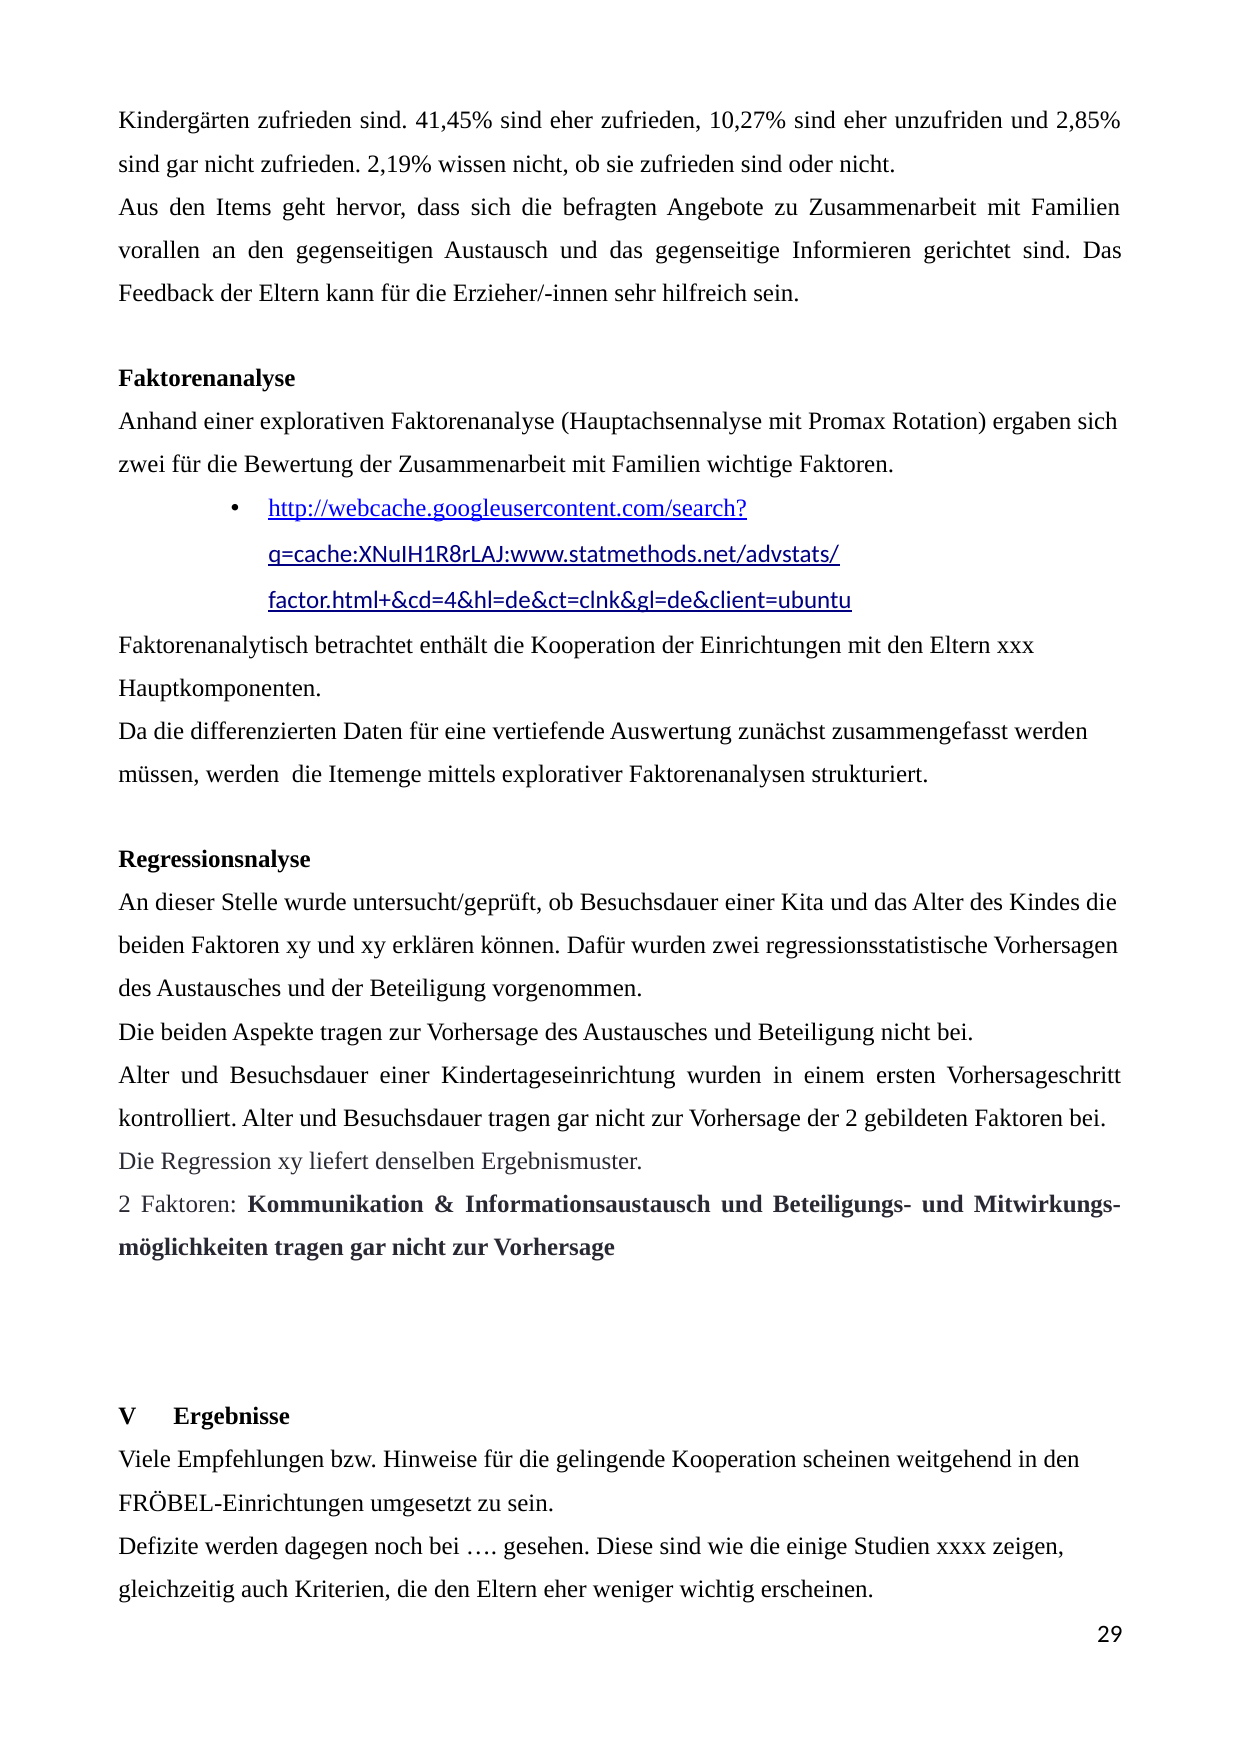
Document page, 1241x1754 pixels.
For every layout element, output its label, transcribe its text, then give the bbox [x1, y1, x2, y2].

text Kindergärten zufrieden sind. 41,45% sind eher zufrieden, 10,27% sind eher unzufriden und 2,85% sind gar nicht zufrieden. 2,19% wissen nicht, ob sie zufrieden sind oder nicht. [118, 106, 1122, 177]
text 2 Faktoren: Kommunikation & Informationsaustausch und Beteiligungs- und Mitwirkungs-möglichkeiten tragen gar nicht zur Vorhersage [118, 1189, 1122, 1261]
text Die beiden Aspekte tragen zur Vorhersage des Austausches und Beteiligung nicht bei. [118, 1017, 1122, 1045]
text Regressionsnalyse [118, 844, 1122, 873]
text Faktorenanalyse [118, 363, 1122, 392]
text Faktorenanalytisch betrachtet enthält die Kooperation der Einrichtungen mit den Eltern xxx Hauptkomponenten. [118, 630, 1122, 702]
text Viele Empfehlungen bzw. Hinweise für die gelingende Kooperation scheinen weitgehend in den FRÖBEL-Einrichtungen umgesetzt zu sein. [118, 1444, 1122, 1516]
text V Ergebnisse [118, 1401, 1122, 1430]
text Aus den Items geht hervor, dass sich die befragten Angebote zu Zusammenarbeit mit Familien vorallen an den gegenseitigen Austausch und das gegenseitige Informieren gerichtet sind. Das Feedback der Eltern kann für die Erzieher/-innen sehr hilfreich sein. [118, 192, 1122, 307]
list http://webcache.googleusercontent.com/search?q=cache:XNuIH1R8rLAJ:www.statmethods.net/advstats/factor.html+&cd=4&hl=de&ct=clnk&gl=de&client=ubuntu [231, 492, 1122, 614]
text Da die differenzierten Daten für eine vertiefende Auswertung zunächst zusammengefasst werden müssen, werden die Itemenge mittels explorativer Faktorenanalysen strukturiert. [118, 716, 1122, 788]
text An dieser Stelle wurde untersucht/geprüft, ob Besuchsdauer einer Kita und das Alter des Kindes die beiden Faktoren xy und xy erklären können. Dafür wurden zwei regressionsstatistische Vorhersagen des Austausches und der Beteiligung vorgenommen. [118, 887, 1122, 1002]
text Alter und Besuchsdauer einer Kindertageseinrichtung wurden in einem ersten Vorhersageschritt kontrolliert. Alter und Besuchsdauer tragen gar nicht zur Vorhersage der 2 gebildeten Faktoren bei. [118, 1060, 1122, 1132]
text Die Regression xy liefert denselben Ergebnismuster. [118, 1146, 1122, 1175]
text Defizite werden dagegen noch bei …. gesehen. Diese sind wie die einige Studien xxxx zeigen, gleichzeitig auch Kriterien, die den Eltern eher weniger wichtig erscheinen. [118, 1531, 1122, 1603]
text Anhand einer explorativen Faktorenanalyse (Hauptachsennalyse mit Promax Rotation) ergaben sich zwei für die Bewertung der Zusammenarbeit mit Familien wichtige Faktoren. [118, 406, 1122, 478]
